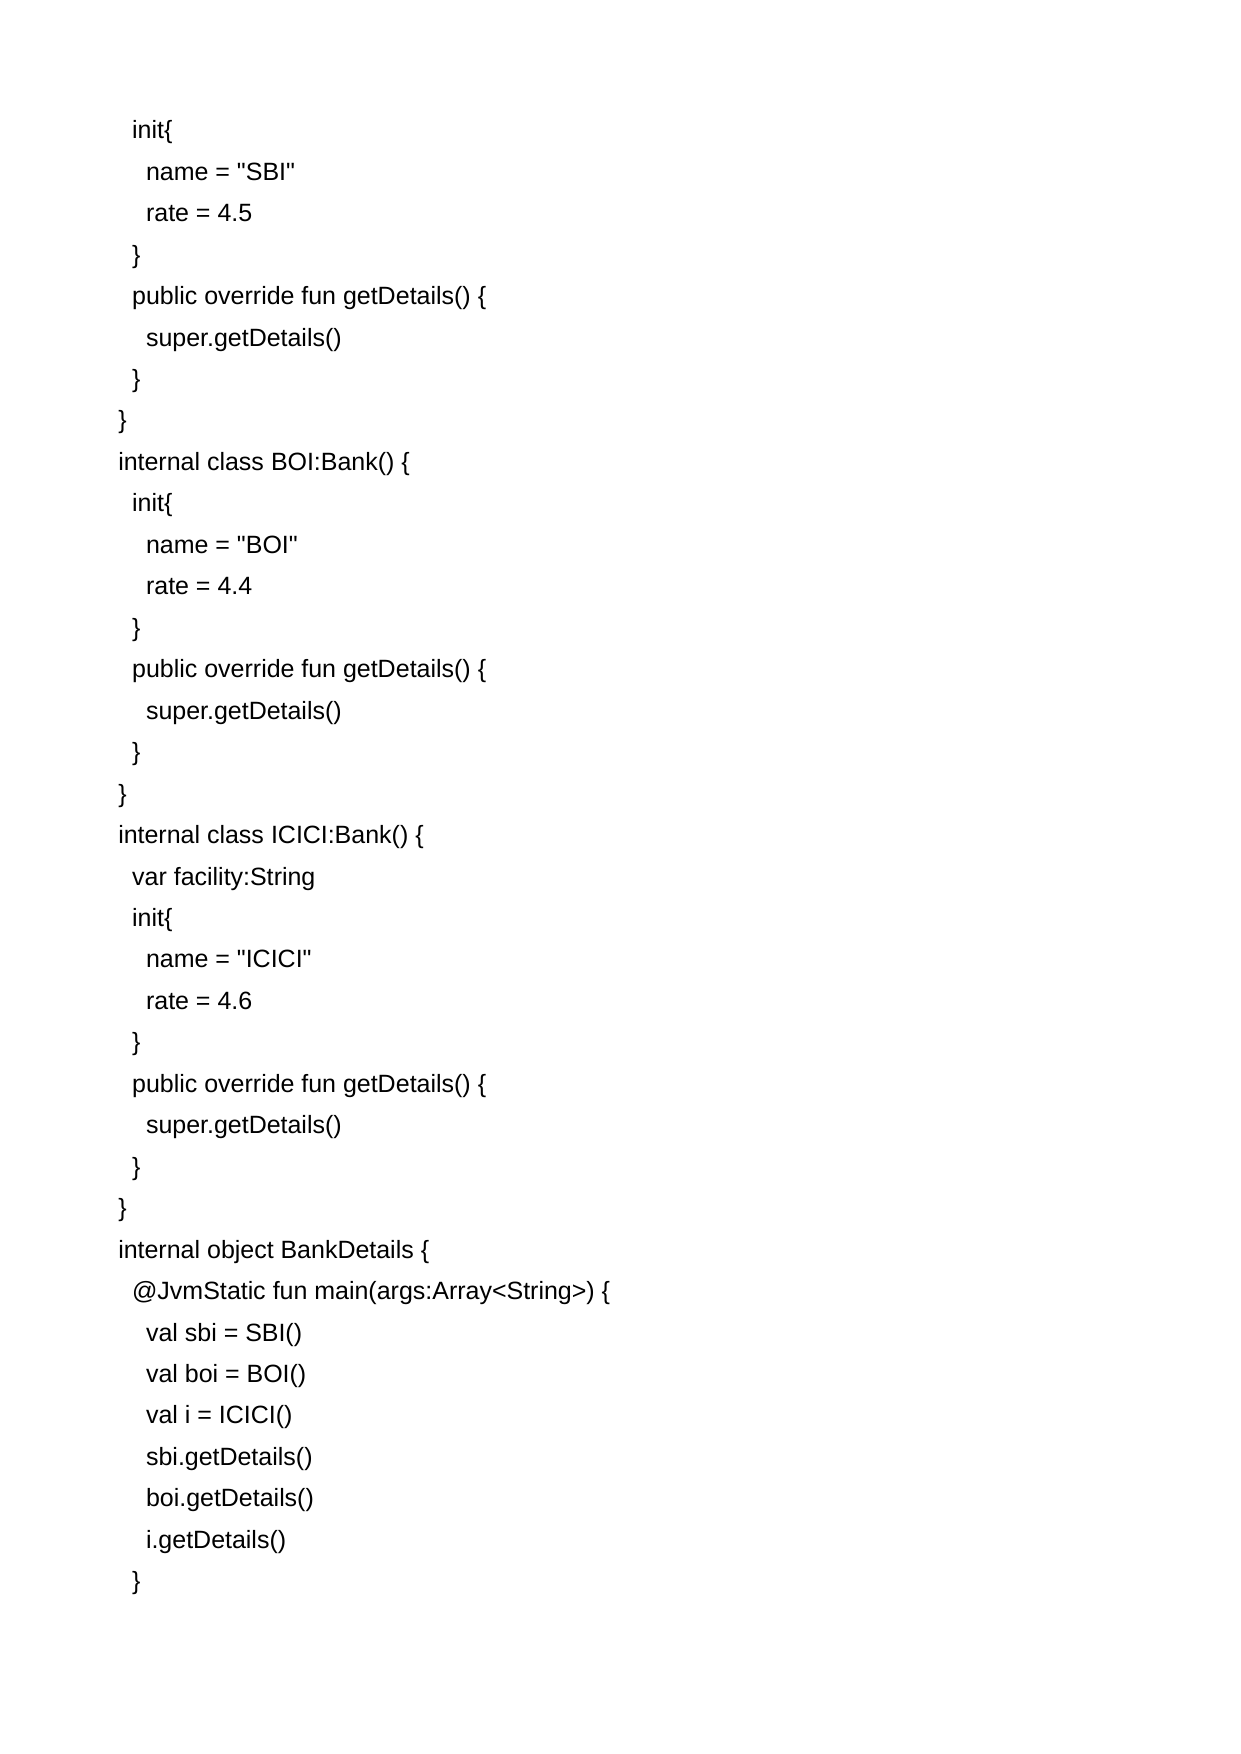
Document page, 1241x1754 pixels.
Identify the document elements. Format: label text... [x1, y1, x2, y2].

text } [118, 1569, 1122, 1595]
text val sbi = SBI() [118, 1320, 1122, 1346]
text val boi = BOI() [118, 1362, 1122, 1388]
text rate = 4.4 [118, 574, 1122, 600]
text super.getDetails() [118, 325, 1122, 351]
text internal object BankDetails { [118, 1237, 1122, 1263]
text public override fun getDetails() { [118, 1072, 1122, 1097]
text name = "ICICI" [118, 947, 1122, 973]
text internal class ICICI:Bank() { [118, 823, 1122, 849]
text init{ [118, 118, 1122, 144]
text } [118, 1196, 1122, 1222]
text i.getDetails() [118, 1528, 1122, 1553]
text rate = 4.6 [118, 989, 1122, 1014]
text name = "BOI" [118, 533, 1122, 558]
text } [118, 408, 1122, 434]
text super.getDetails() [118, 698, 1122, 724]
text internal class BOI:Bank() { [118, 450, 1122, 476]
text var facility:String [118, 864, 1122, 890]
text @JvmStatic fun main(args:Array<String>) { [118, 1279, 1122, 1305]
text init{ [118, 906, 1122, 932]
text } [118, 781, 1122, 807]
text rate = 4.5 [118, 201, 1122, 227]
text boi.getDetails() [118, 1486, 1122, 1512]
text } [118, 740, 1122, 766]
text sbi.getDetails() [118, 1445, 1122, 1471]
text } [118, 616, 1122, 641]
text super.getDetails() [118, 1113, 1122, 1139]
text } [118, 1154, 1122, 1180]
text public override fun getDetails() { [118, 657, 1122, 683]
text name = "SBI" [118, 159, 1122, 185]
text val i = ICICI() [118, 1403, 1122, 1429]
text } [118, 367, 1122, 393]
text } [118, 1030, 1122, 1056]
text public override fun getDetails() { [118, 284, 1122, 310]
text } [118, 242, 1122, 268]
text init{ [118, 491, 1122, 517]
